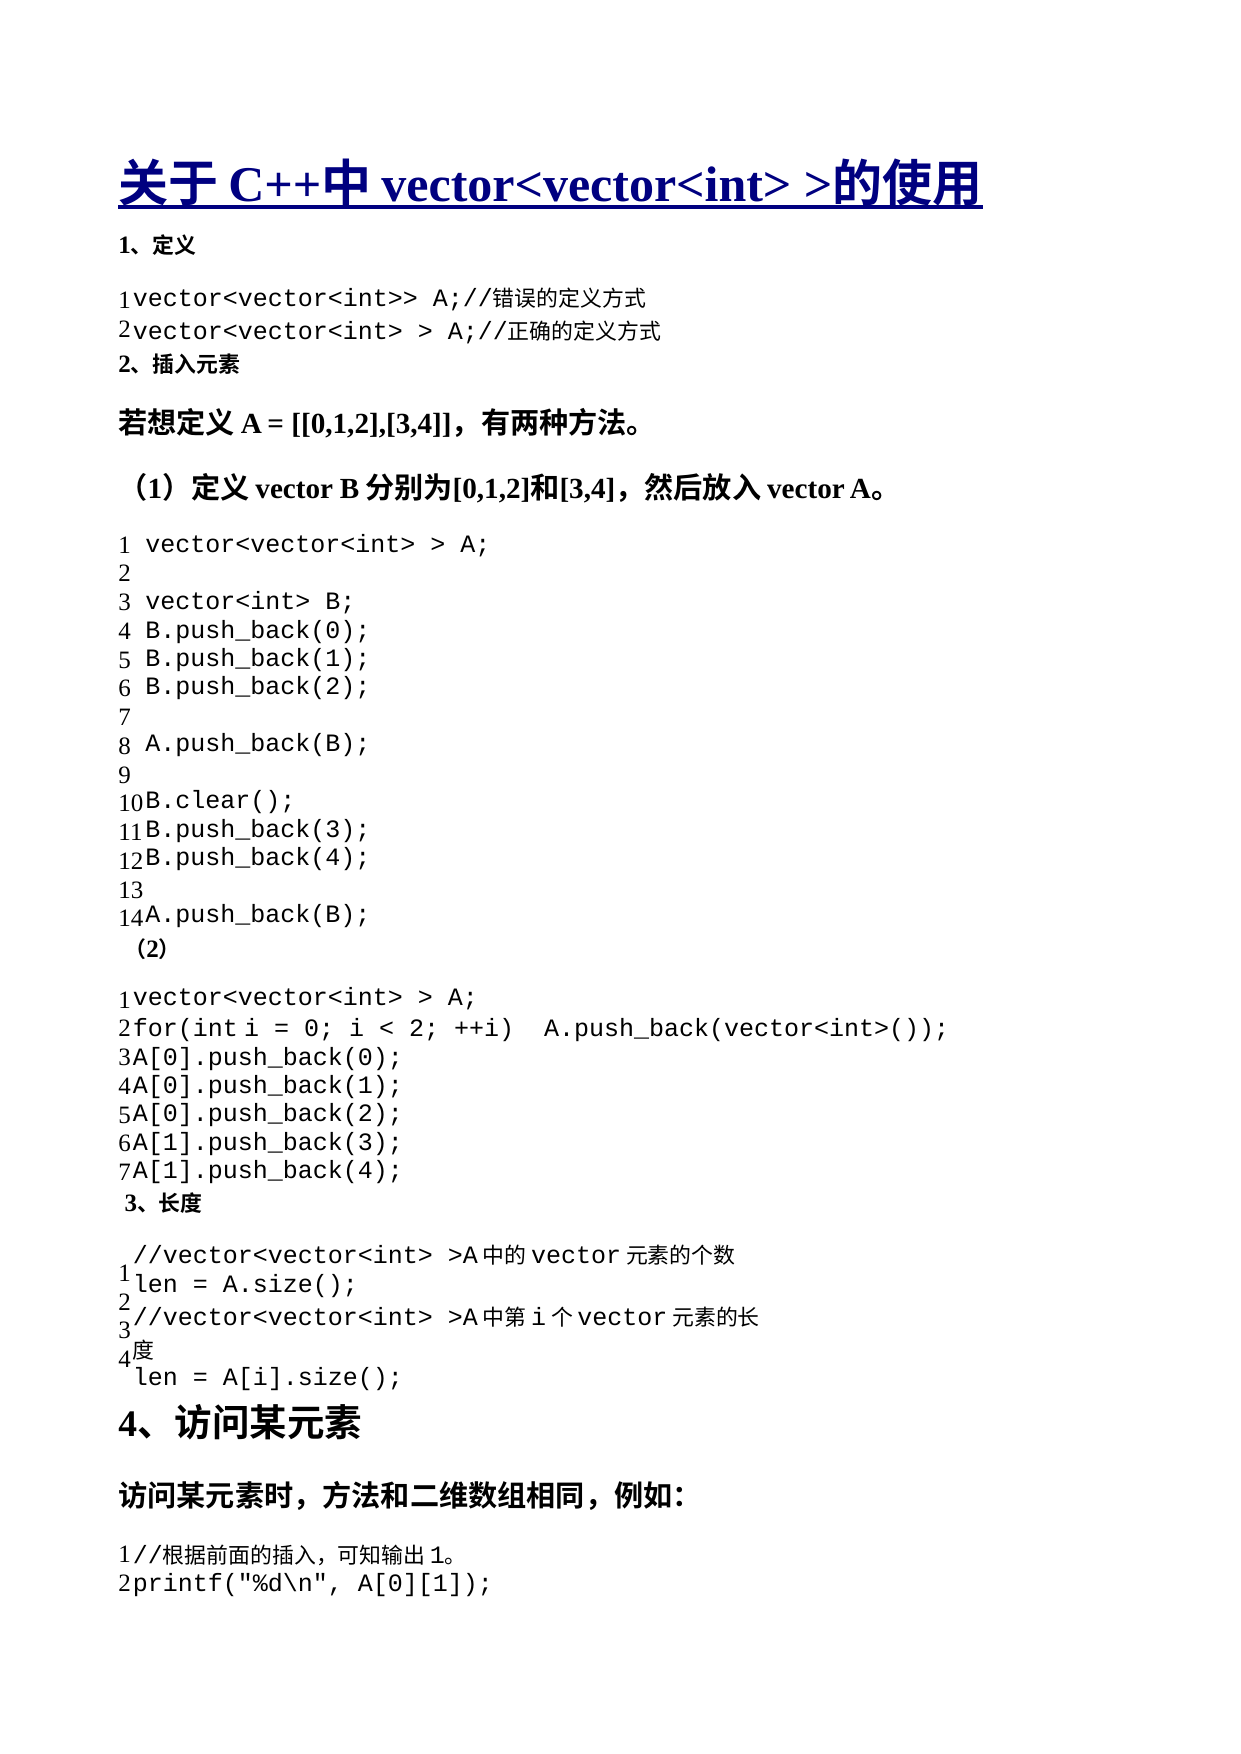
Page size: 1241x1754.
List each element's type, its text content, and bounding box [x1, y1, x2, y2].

table_header //根据前面的插入，可知输出1。 printf("%d\n", A[0][1]); [133, 1538, 502, 1599]
table_header 1 2 3 4 5 6 7 [118, 985, 133, 1186]
table_header 1 2 3 4 5 6 7 8 9 10 11 12 13 14 [118, 530, 145, 932]
table_header vector<vector<int> > A; for(int i = 0; i < 2; ++i) A.push_back(vector<int>()); A[0].push_back(0); A[0].push_back(1); A[0].push_back(2); A[1].push_back(3); A[1].push_back(4); [133, 985, 1012, 1186]
table_header 1 2 3 4 [118, 1239, 133, 1393]
text 若想定义A = [[0,1,2],[3,4]]，有两种方法。 [118, 399, 1122, 441]
subtitle 关于C++中vector<vector<int> >的使用 [118, 143, 1122, 216]
table_header vector<vector<int>> A;//错误的定义方式 vector<vector<int> > A;//正确的定义方式 [133, 281, 668, 347]
text 2、插入元素 [118, 347, 1122, 378]
table_header 1 2 [118, 281, 133, 347]
text 4、访问某元素 [118, 1393, 1122, 1447]
text 1、定义 [118, 228, 1122, 260]
table_header 1 2 [118, 1538, 133, 1599]
text （2） [118, 932, 1122, 964]
text 3、长度 [118, 1186, 1122, 1218]
text （1）定义vector B分别为[0,1,2]和[3,4]，然后放入vector A。 [118, 464, 1122, 507]
text 访问某元素时，方法和二维数组相同，例如： [118, 1472, 1122, 1515]
table_header //vector<vector<int> >A中的vector元素的个数 len = A.size(); //vector<vector<int> >A中第i个vector元素的长度 len = A[i].size(); [133, 1239, 765, 1393]
table_header vector<vector<int> > A; vector<int> B; B.push_back(0); B.push_back(1); B.push_back(2); A.push_back(B); B.clear(); B.push_back(3); B.push_back(4); A.push_back(B); [145, 530, 497, 932]
